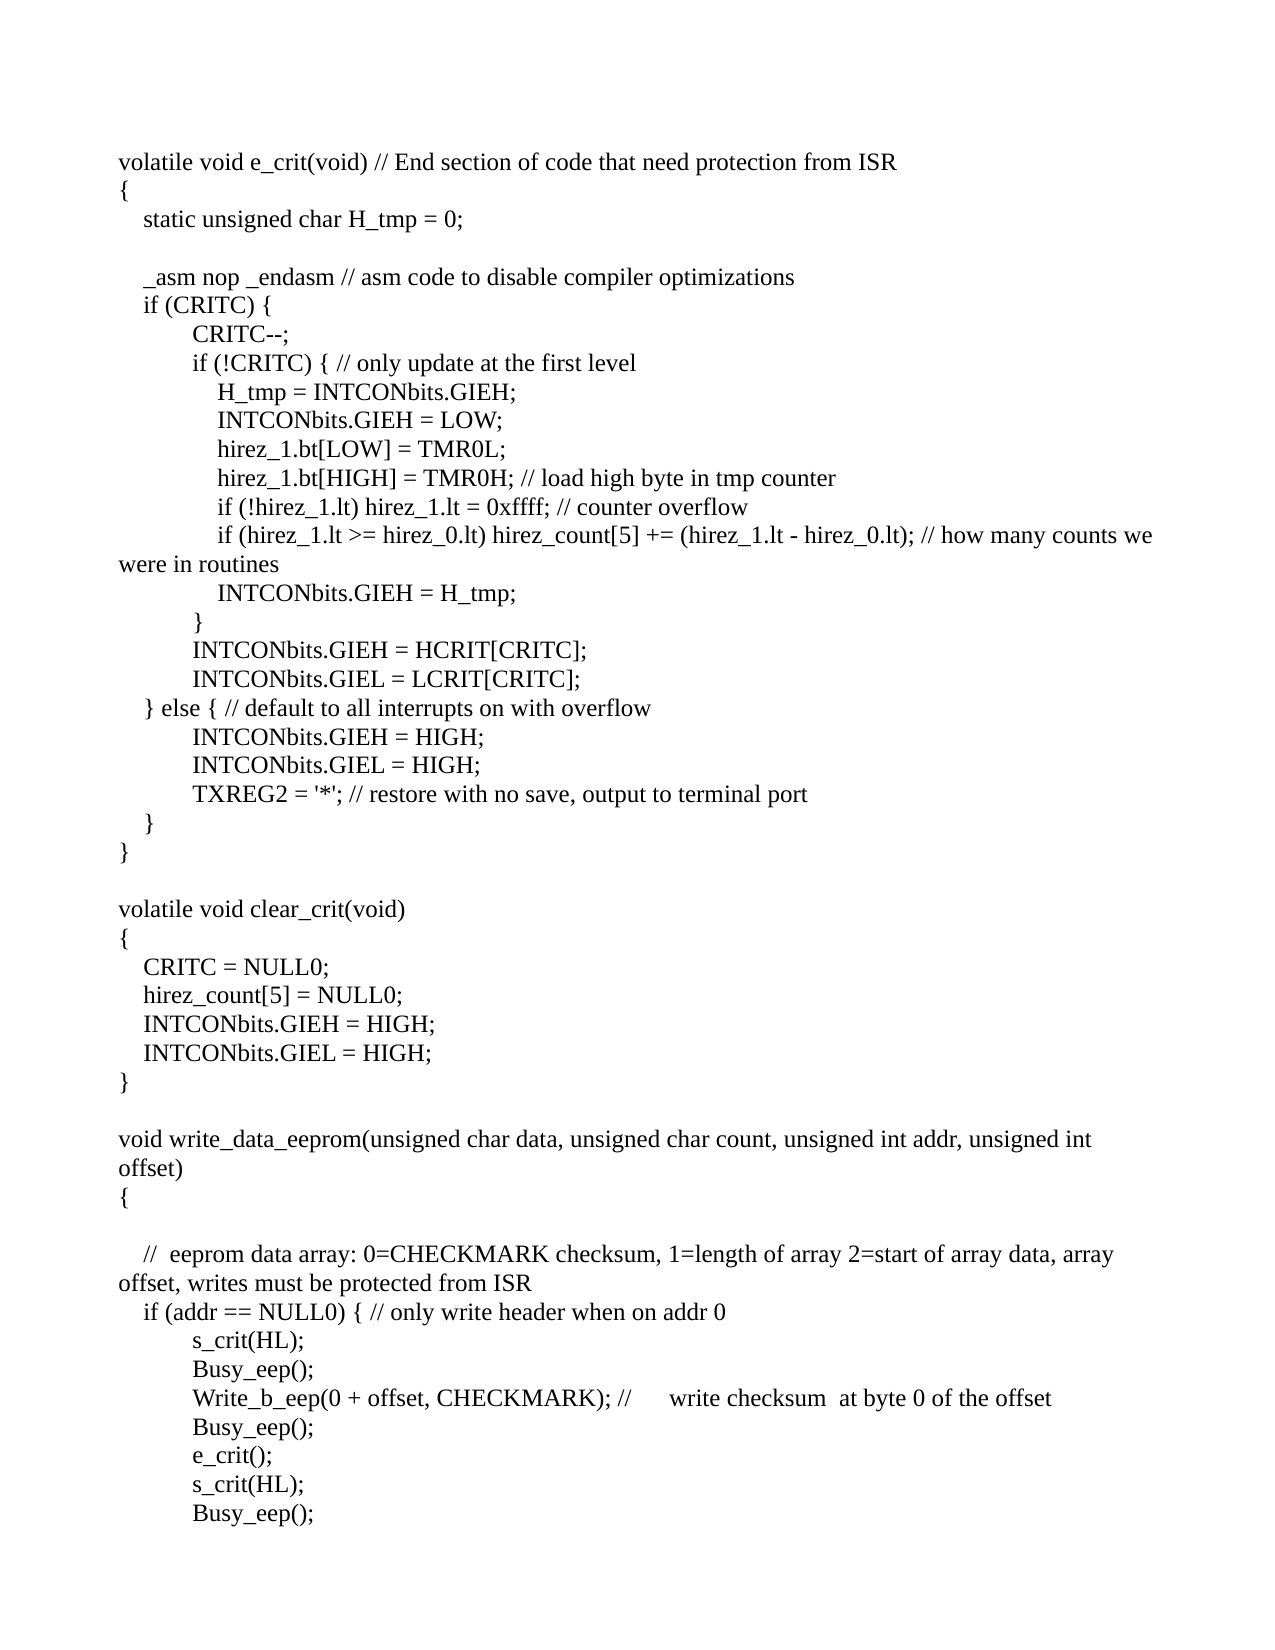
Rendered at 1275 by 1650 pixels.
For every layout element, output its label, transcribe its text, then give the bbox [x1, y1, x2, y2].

text if (CRITC) { [118, 291, 1157, 319]
text TXREG2 = '*'; // restore with no save, output to terminal port [118, 779, 1157, 808]
text Write_b_eep(0 + offset, CHECKMARK); // write checksum at byte 0 of the offset [118, 1383, 1157, 1412]
text static unsigned char H_tmp = 0; [118, 204, 1157, 233]
text INTCONbits.GIEL = HIGH; [118, 751, 1157, 779]
text } [118, 607, 1157, 636]
text hirez_1.bt[LOW] = TMR0L; [118, 434, 1157, 463]
text if (addr == NULL0) { // only write header when on addr 0 [118, 1297, 1157, 1326]
text } else { // default to all interrupts on with overflow [118, 693, 1157, 722]
text INTCONbits.GIEH = HIGH; [118, 722, 1157, 751]
text INTCONbits.GIEH = H_tmp; [118, 578, 1157, 607]
text e_crit(); [118, 1441, 1157, 1469]
text hirez_1.bt[HIGH] = TMR0H; // load high byte in tmp counter [118, 463, 1157, 492]
text Busy_eep(); [118, 1412, 1157, 1441]
text volatile void clear_crit(void) [118, 894, 1157, 923]
text { [118, 1182, 1157, 1211]
text volatile void e_crit(void) // End section of code that need protection from ISR [118, 147, 1157, 176]
text _asm nop _endasm // asm code to disable compiler optimizations [118, 262, 1157, 291]
text s_crit(HL); [118, 1326, 1157, 1354]
text INTCONbits.GIEH = HCRIT[CRITC]; [118, 636, 1157, 664]
text INTCONbits.GIEH = HIGH; [118, 1009, 1157, 1038]
text CRITC = NULL0; [118, 952, 1157, 981]
text if (!hirez_1.lt) hirez_1.lt = 0xffff; // counter overflow [118, 492, 1157, 521]
text if (hirez_1.lt >= hirez_0.lt) hirez_count[5] += (hirez_1.lt - hirez_0.lt); // how many counts we were in routines [118, 521, 1157, 578]
text } [118, 1067, 1157, 1096]
text INTCONbits.GIEL = LCRIT[CRITC]; [118, 664, 1157, 693]
text CRITC--; [118, 319, 1157, 348]
text } [118, 808, 1157, 837]
text s_crit(HL); [118, 1469, 1157, 1498]
text INTCONbits.GIEL = HIGH; [118, 1038, 1157, 1067]
text } [118, 837, 1157, 866]
text INTCONbits.GIEH = LOW; [118, 406, 1157, 434]
text void write_data_eeprom(unsigned char data, unsigned char count, unsigned int addr, unsigned int offset) [118, 1124, 1157, 1182]
text { [118, 923, 1157, 952]
text { [118, 176, 1157, 204]
text if (!CRITC) { // only update at the first level [118, 348, 1157, 377]
text // eeprom data array: 0=CHECKMARK checksum, 1=length of array 2=start of array data, array offset, writes must be protected from ISR [118, 1239, 1157, 1297]
text hirez_count[5] = NULL0; [118, 981, 1157, 1009]
text H_tmp = INTCONbits.GIEH; [118, 377, 1157, 406]
text Busy_eep(); [118, 1498, 1157, 1527]
text Busy_eep(); [118, 1354, 1157, 1383]
